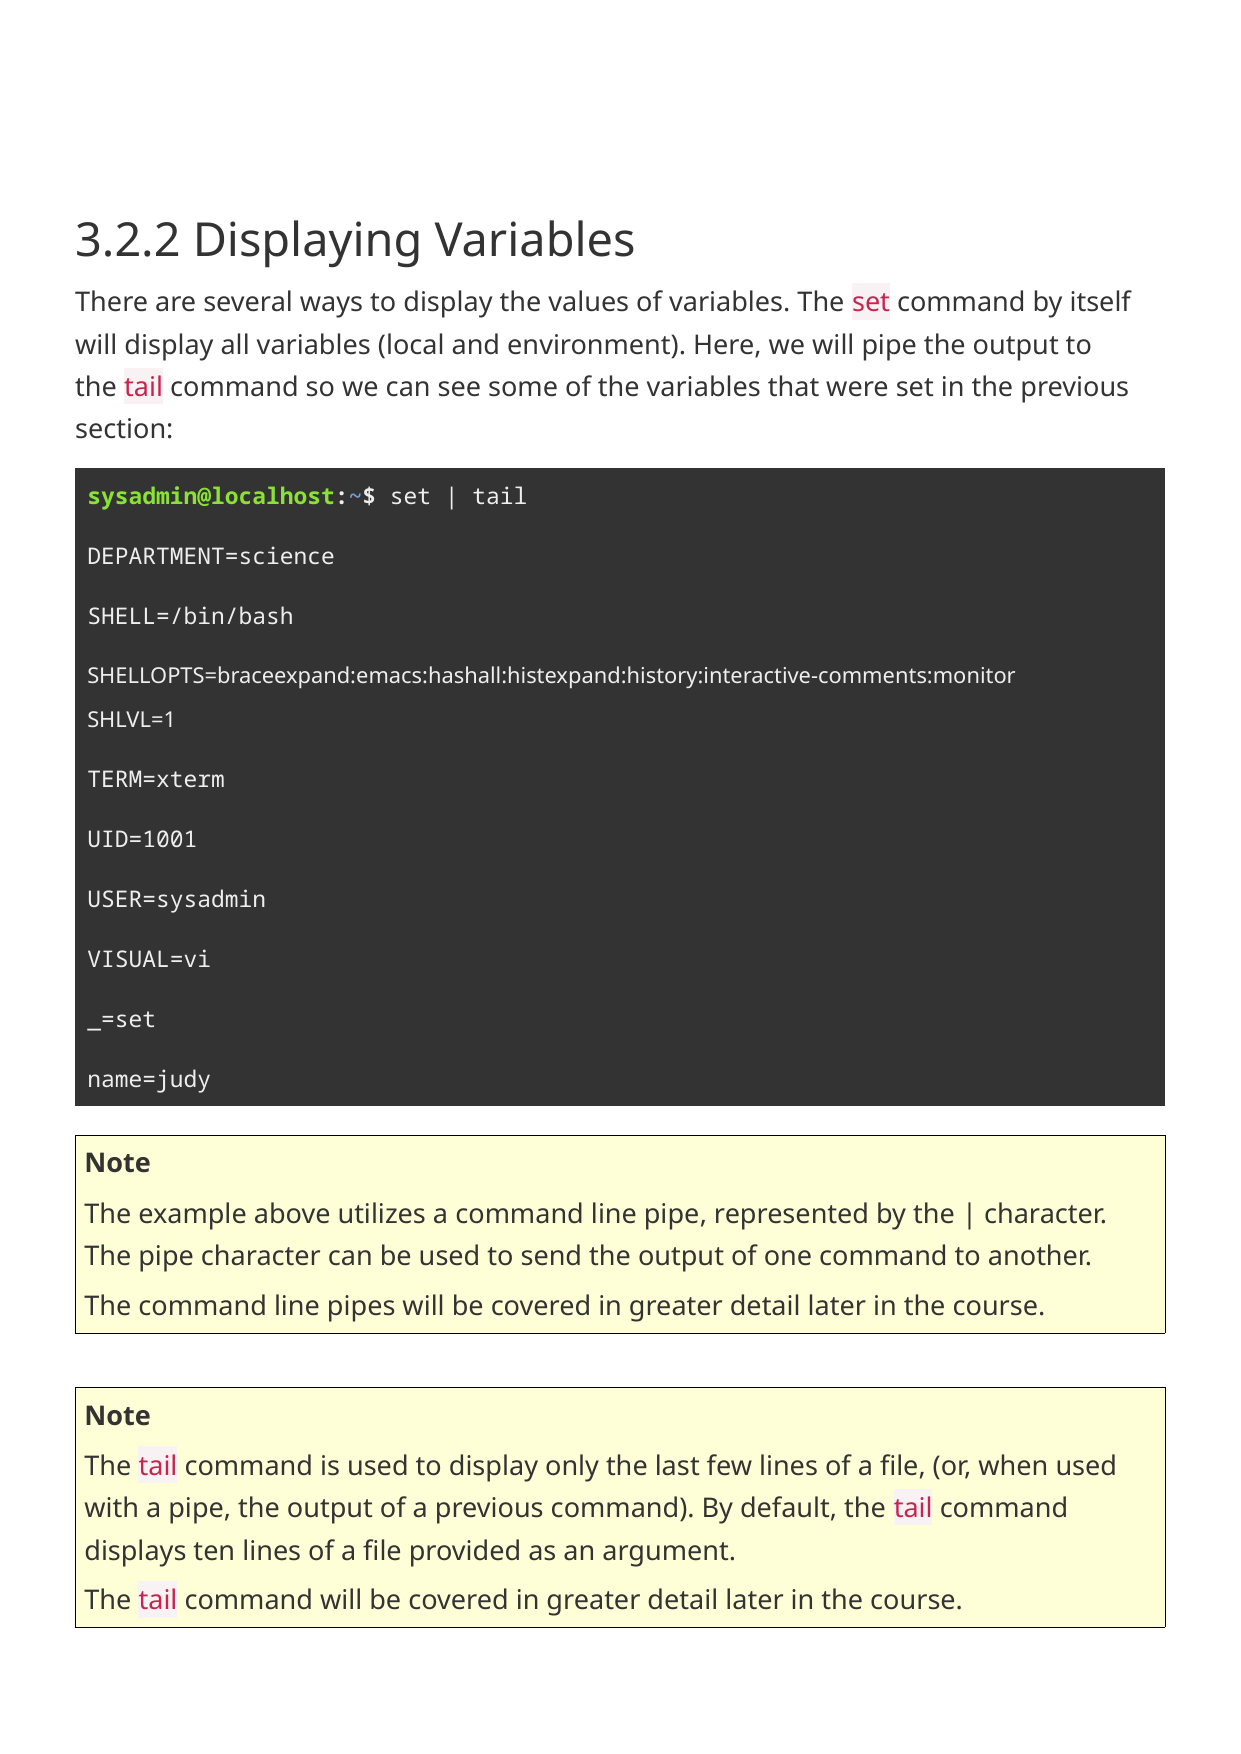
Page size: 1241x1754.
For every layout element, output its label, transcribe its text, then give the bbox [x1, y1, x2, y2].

text SHELL=/bin/bash [75, 588, 1165, 631]
text _=set [75, 991, 1165, 1034]
text There are several ways to display the values of variables. The set command by itself will display all variables (local and environment). Here, we will pipe the output to the tail command so we can see some of the variables that were set in the previous section: [75, 283, 1165, 447]
text VISUAL=vi [75, 931, 1165, 974]
text UID=1001 [75, 811, 1165, 854]
text The tail command is used to display only the last few lines of a file, (or, when used with a pipe, the output of a previous command). By default, the tail command displays ten lines of a file provided as an argument. [76, 1437, 1165, 1568]
text Note [76, 1388, 1165, 1433]
text DEPARTMENT=science [75, 528, 1165, 571]
text USER=sysadmin [75, 871, 1165, 914]
subtitle 3.2.2 Displaying Variables [75, 206, 1165, 270]
text name=judy [75, 1051, 1165, 1106]
text The example above utilizes a command line pipe, represented by the | character. The pipe character can be used to send the output of one command to another. [76, 1185, 1165, 1273]
text TERM=xterm [75, 751, 1165, 794]
text sysadmin@localhost:~$ set | tail [75, 468, 1165, 511]
text Note [76, 1136, 1165, 1181]
text The tail command will be covered in greater detail later in the course. [76, 1572, 1165, 1627]
text The command line pipes will be covered in greater detail later in the course. [76, 1278, 1165, 1333]
text SHELLOPTS=braceexpand:emacs:hashall:histexpand:history:interactive-comments:monitor SHLVL=1 [75, 648, 1165, 734]
